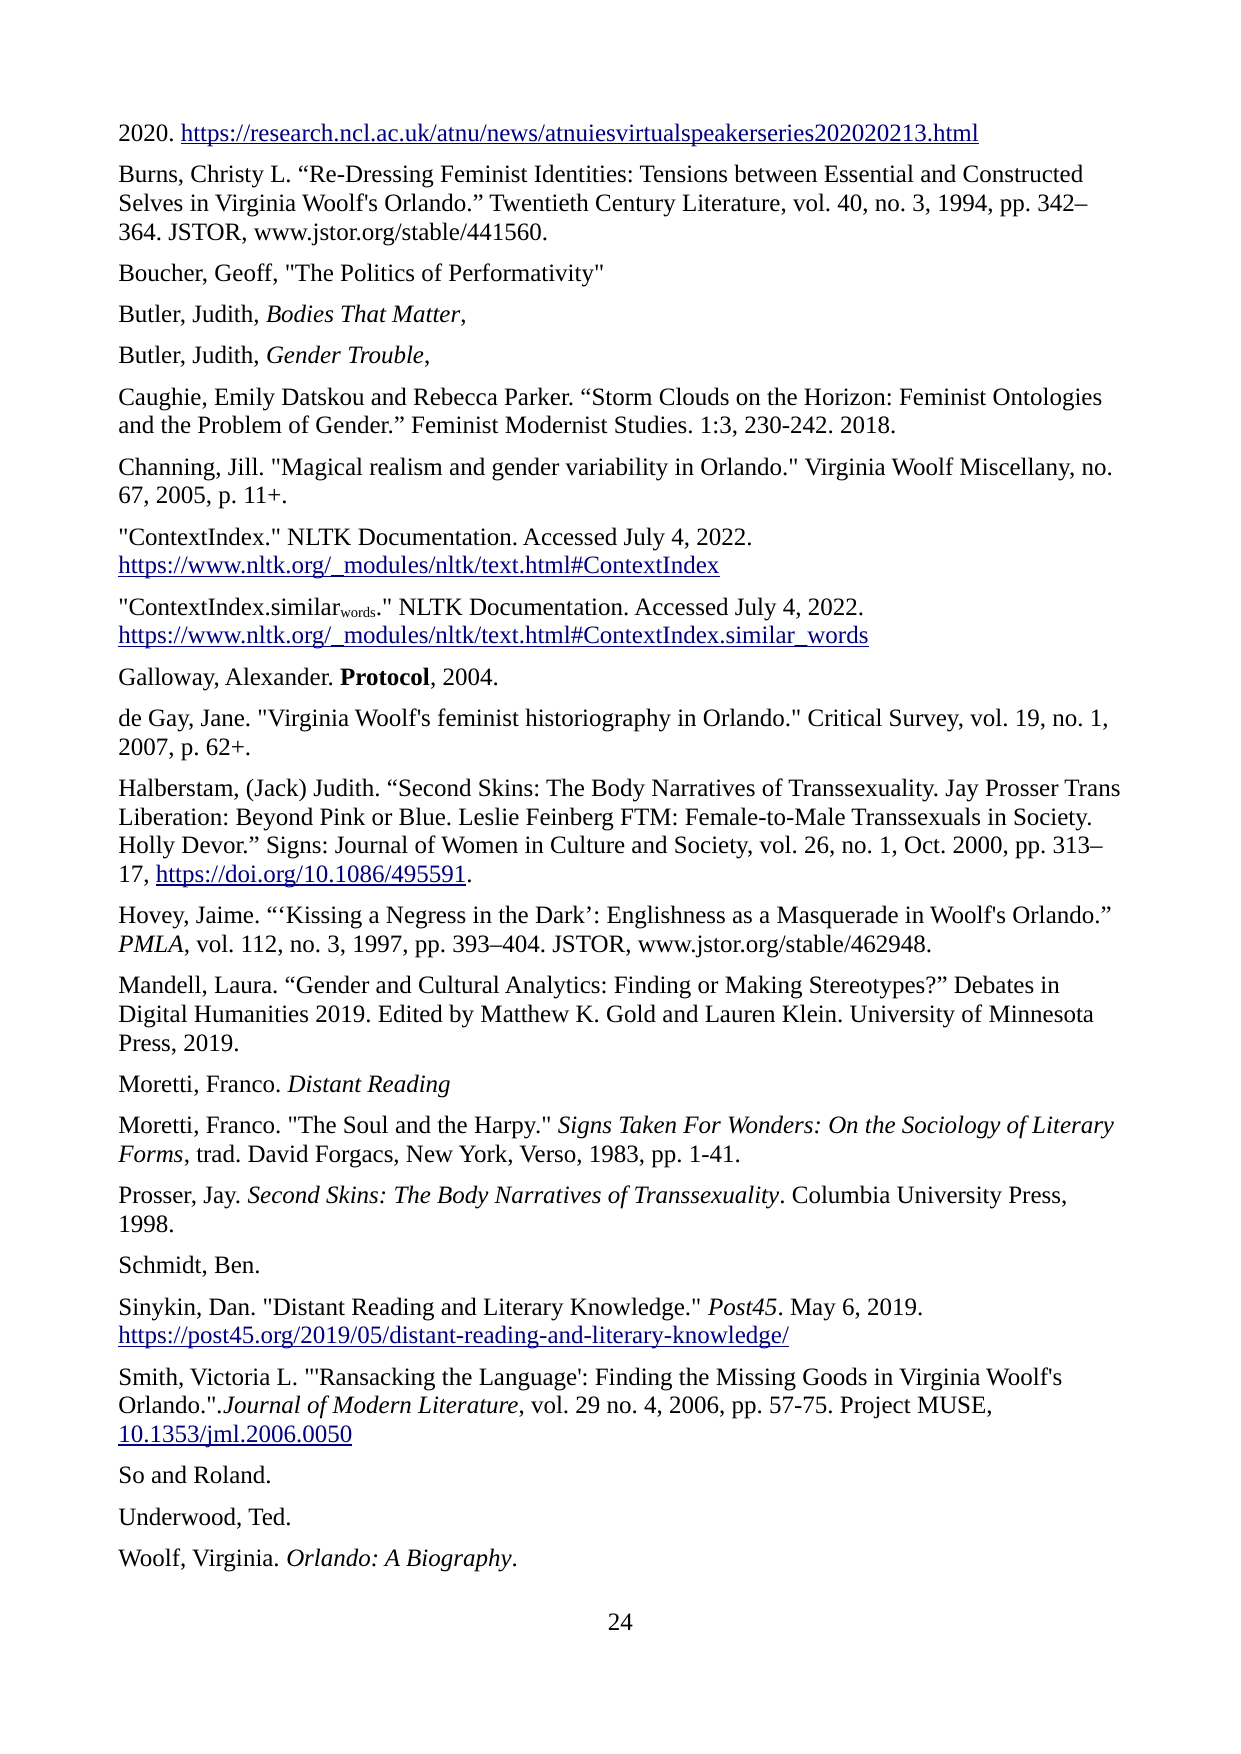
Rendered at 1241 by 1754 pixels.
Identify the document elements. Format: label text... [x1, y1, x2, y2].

text Butler, Judith, Gender Trouble, [118, 341, 1122, 369]
text So and Roland. [118, 1461, 1122, 1489]
text Sinykin, Dan. "Distant Reading and Literary Knowledge." Post45. May 6, 2019. https://post45.org/2019/05/distant-reading-and-literary-knowledge/ [118, 1292, 1122, 1349]
text Prosser, Jay. Second Skins: The Body Narratives of Transsexuality. Columbia University Press, 1998. [118, 1181, 1122, 1238]
text Smith, Victoria L. "'Ransacking the Language': Finding the Missing Goods in Virginia Woolf's Orlando.".Journal of Modern Literature, vol. 29 no. 4, 2006, pp. 57-75. Project MUSE, 10.1353/jml.2006.0050 [118, 1362, 1122, 1448]
text Hovey, Jaime. “‘Kissing a Negress in the Dark’: Englishness as a Masquerade in Woolf's Orlando.” PMLA, vol. 112, no. 3, 1997, pp. 393–404. JSTOR, www.jstor.org/stable/462948. [118, 901, 1122, 958]
text Butler, Judith, Bodies That Matter, [118, 299, 1122, 328]
text Galloway, Alexander. Protocol, 2004. [118, 662, 1122, 691]
text "ContextIndex.similarwords." NLTK Documentation. Accessed July 4, 2022. https://www.nltk.org/_modules/nltk/text.html#ContextIndex.similar_words [118, 592, 1122, 649]
text Woolf, Virginia. Orlando: A Biography. [118, 1543, 1122, 1572]
text "ContextIndex." NLTK Documentation. Accessed July 4, 2022. https://www.nltk.org/_modules/nltk/text.html#ContextIndex [118, 522, 1122, 579]
text 2020. https://research.ncl.ac.uk/atnu/news/atnuiesvirtualspeakerseries202020213.html [118, 118, 1122, 147]
text Underwood, Ted. [118, 1502, 1122, 1531]
text Halberstam, (Jack) Judith. “Second Skins: The Body Narratives of Transsexuality. Jay Prosser Trans Liberation: Beyond Pink or Blue. Leslie Feinberg FTM: Female-to-Male Transsexuals in Society. Holly Devor.” Signs: Journal of Women in Culture and Society, vol. 26, no. 1, Oct. 2000, pp. 313–17, https://doi.org/10.1086/495591. [118, 773, 1122, 888]
text de Gay, Jane. "Virginia Woolf's feminist historiography in Orlando." Critical Survey, vol. 19, no. 1, 2007, p. 62+. [118, 703, 1122, 761]
text Channing, Jill. "Magical realism and gender variability in Orlando." Virginia Woolf Miscellany, no. 67, 2005, p. 11+. [118, 452, 1122, 509]
text Mandell, Laura. “Gender and Cultural Analytics: Finding or Making Stereotypes?” Debates in Digital Humanities 2019. Edited by Matthew K. Gold and Lauren Klein. University of Minnesota Press, 2019. [118, 971, 1122, 1057]
text Moretti, Franco. Distant Reading [118, 1069, 1122, 1098]
text Boucher, Geoff, "The Politics of Performativity" [118, 258, 1122, 287]
text Moretti, Franco. "The Soul and the Harpy." Signs Taken For Wonders: On the Sociology of Literary Forms, trad. David Forgacs, New York, Verso, 1983, pp. 1-41. [118, 1111, 1122, 1168]
text Caughie, Emily Datskou and Rebecca Parker. “Storm Clouds on the Horizon: Feminist Ontologies and the Problem of Gender.” Feminist Modernist Studies. 1:3, 230-242. 2018. [118, 382, 1122, 439]
text Burns, Christy L. “Re-Dressing Feminist Identities: Tensions between Essential and Constructed Selves in Virginia Woolf's Orlando.” Twentieth Century Literature, vol. 40, no. 3, 1994, pp. 342–364. JSTOR, www.jstor.org/stable/441560. [118, 159, 1122, 246]
text Schmidt, Ben. [118, 1251, 1122, 1279]
